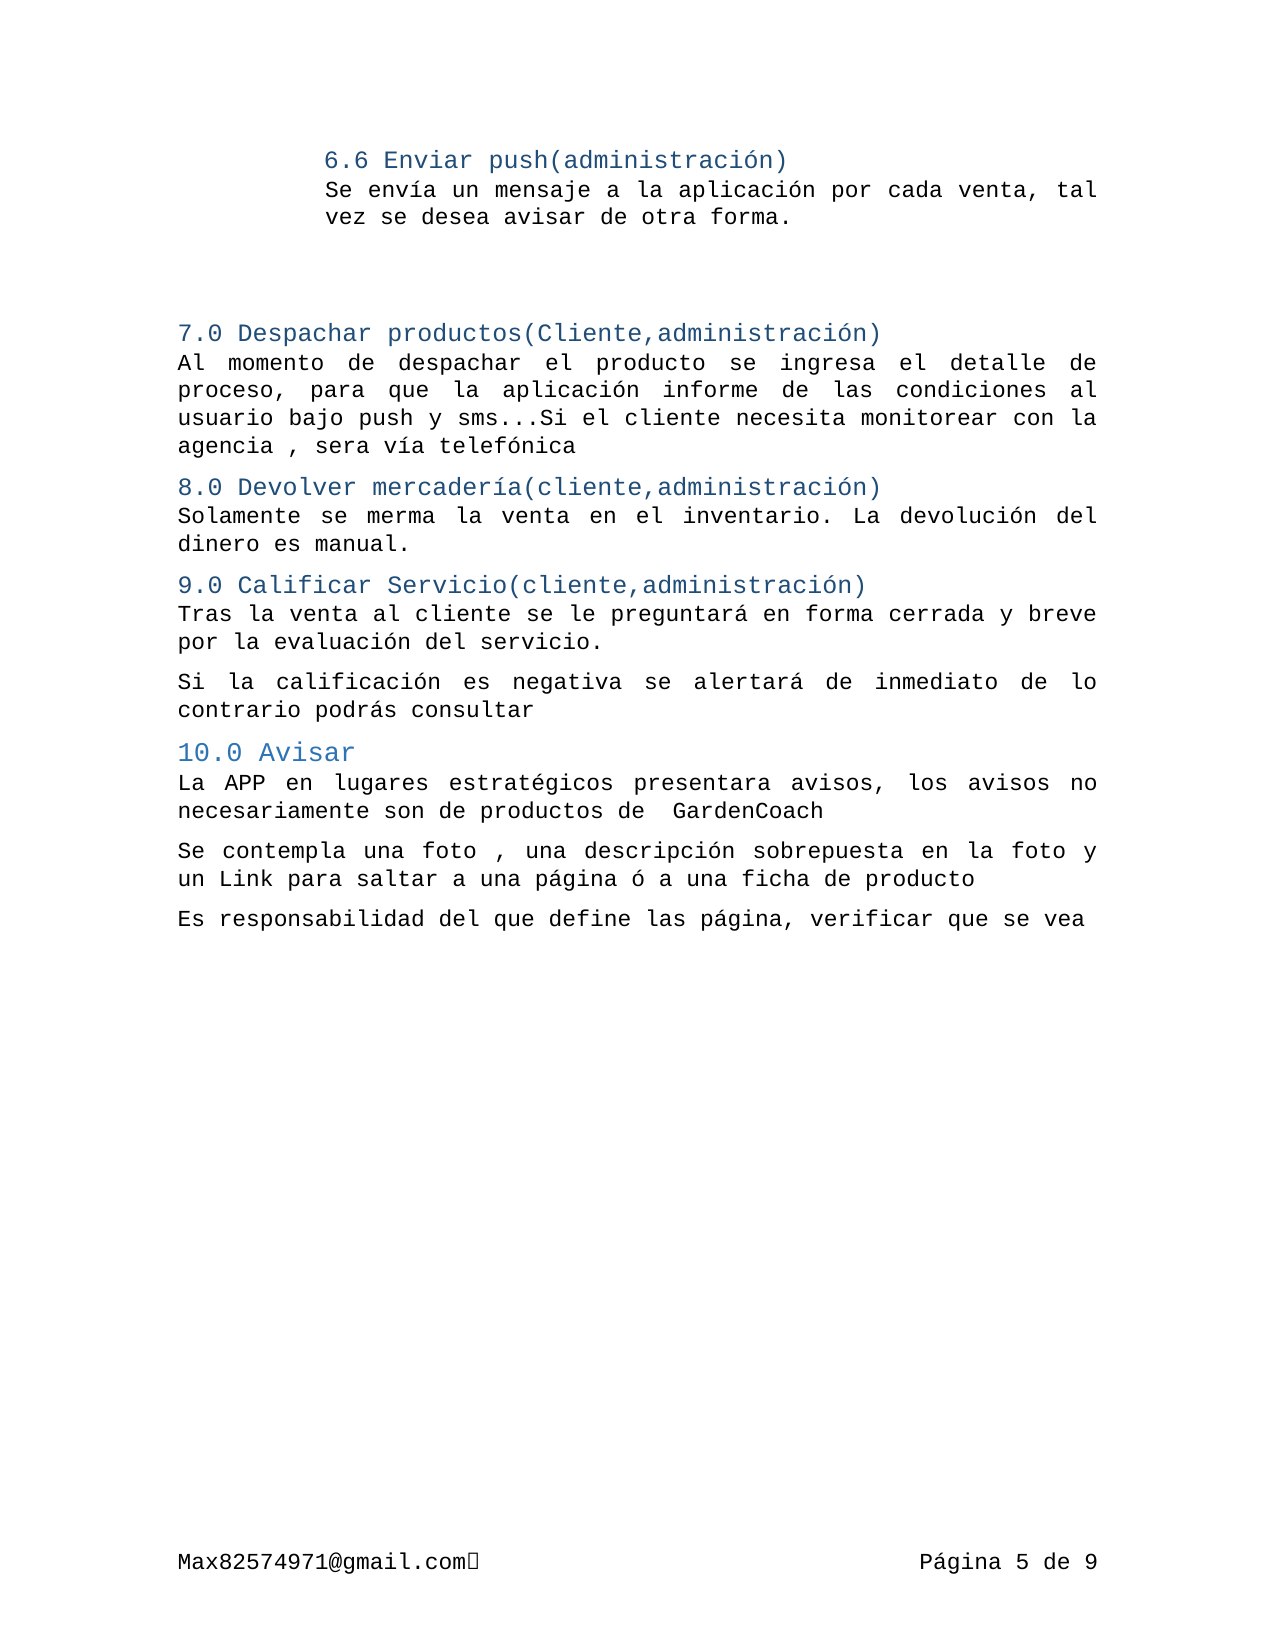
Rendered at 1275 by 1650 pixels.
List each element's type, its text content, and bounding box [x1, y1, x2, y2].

text Tras la venta al cliente se le preguntará en forma cerrada y breve por la evaluación del servicio. [177, 603, 1098, 656]
subtitle 8.0 Devolver mercadería(cliente,administración) [177, 474, 1098, 502]
subtitle 6.6 Enviar push(administración) [323, 148, 1098, 176]
text Al momento de despachar el producto se ingresa el detalle de proceso, para que la aplicación informe de las condiciones al usuario bajo push y sms...Si el cliente necesita monitorear con la agencia , sera vía telefónica [177, 351, 1098, 460]
subtitle 10.0 Avisar [177, 738, 1098, 769]
text Se envía un mensaje a la aplicación por cada venta, tal vez se desea avisar de otra forma. [325, 178, 1098, 232]
subtitle 7.0 Despachar productos(Cliente,administración) [177, 321, 1098, 349]
subtitle 9.0 Calificar Servicio(cliente,administración) [177, 572, 1098, 601]
text La APP en lugares estratégicos presentara avisos, los avisos no necesariamente son de productos de GardenCoach [177, 771, 1098, 825]
text Solamente se merma la venta en el inventario. La devolución del dinero es manual. [177, 504, 1098, 558]
text Es responsabilidad del que define las página, verificar que se vea [177, 907, 1098, 933]
text Se contempla una foto , una descripción sobrepuesta en la foto y un Link para saltar a una página ó a una ficha de producto [177, 839, 1098, 893]
text Si la calificación es negativa se alertará de inmediato de lo contrario podrás consultar [177, 671, 1098, 724]
